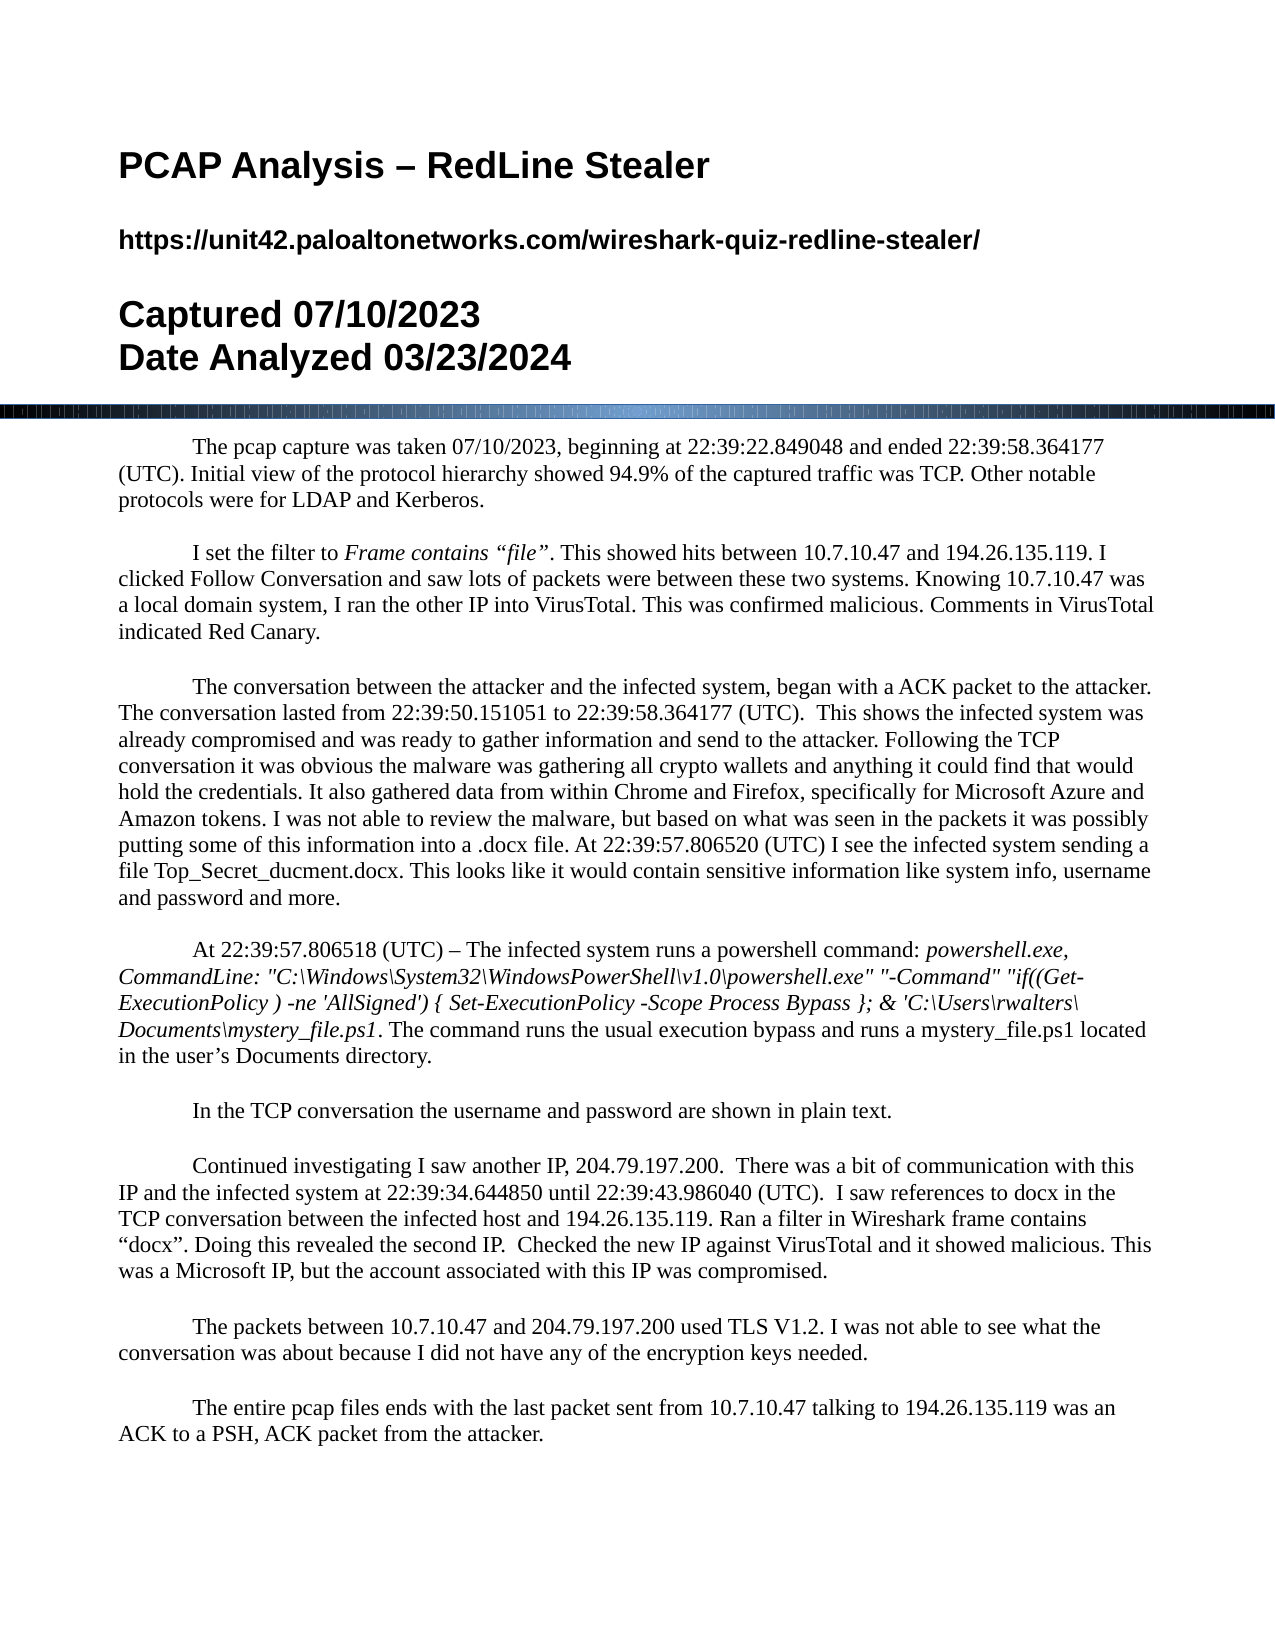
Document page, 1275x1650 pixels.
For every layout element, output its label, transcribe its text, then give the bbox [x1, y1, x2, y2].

subtitle https://unit42.paloaltonetworks.com/wireshark-quiz-redline-stealer/ [118, 224, 1157, 255]
text The packets between 10.7.10.47 and 204.79.197.200 used TLS V1.2. I was not able to see what the conversation was about because I did not have any of the encryption keys needed. [118, 1313, 1157, 1365]
subtitle Captured 07/10/2023 Date Analyzed 03/23/2024 [118, 292, 1157, 379]
text The conversation between the attacker and the infected system, began with a ACK packet to the attacker. The conversation lasted from 22:39:50.151051 to 22:39:58.364177 (UTC). This shows the infected system was already compromised and was ready to gather information and send to the attacker. Following the TCP conversation it was obvious the malware was gathering all crypto wallets and anything it could find that would hold the credentials. It also gathered data from within Chrome and Firefox, specifically for Microsoft Azure and Amazon tokens. I was not able to review the malware, but based on what was seen in the packets it was possibly putting some of this information into a .docx file. At 22:39:57.806520 (UTC) I see the infected system sending a file Top_Secret_ducment.docx. This looks like it would contain sensitive information like system info, username and password and more. [118, 673, 1157, 910]
text At 22:39:57.806518 (UTC) – The infected system runs a powershell command: powershell.exe, CommandLine: "C:\Windows\System32\WindowsPowerShell\v1.0\powershell.exe" "-Command" "if((Get-ExecutionPolicy ) -ne 'AllSigned') { Set-ExecutionPolicy -Scope Process Bypass }; & 'C:\Users\rwalters\Documents\mystery_file.ps1. The command runs the usual execution bypass and runs a mystery_file.ps1 located in the user’s Documents directory. [118, 937, 1157, 1068]
text The pcap capture was taken 07/10/2023, beginning at 22:39:22.849048 and ended 22:39:58.364177 (UTC). Initial view of the protocol hierarchy showed 94.9% of the captured traffic was TCP. Other notable protocols were for LDAP and Kerberos. [118, 433, 1157, 512]
text Continued investigating I saw another IP, 204.79.197.200. There was a bit of communication with this IP and the infected system at 22:39:34.644850 until 22:39:43.986040 (UTC). I saw references to docx in the TCP conversation between the infected host and 194.26.135.119. Ran a filter in Wireshark frame contains “docx”. Doing this revealed the second IP. Checked the new IP against VirusTotal and it showed malicious. This was a Microsoft IP, but the account associated with this IP was compromised. [118, 1152, 1157, 1284]
text I set the filter to Frame contains “file”. This showed hits between 10.7.10.47 and 194.26.135.119. I clicked Follow Conversation and saw lots of packets were between these two systems. Knowing 10.7.10.47 was a local domain system, I ran the other IP into VirusTotal. This was confirmed malicious. Comments in VirusTotal indicated Red Canary. [118, 539, 1157, 644]
text The entire pcap files ends with the last packet sent from 10.7.10.47 talking to 194.26.135.119 was an ACK to a PSH, ACK packet from the attacker. [118, 1394, 1157, 1447]
subtitle PCAP Analysis – RedLine Stealer [118, 143, 1157, 186]
text In the TCP conversation the username and password are shown in plain text. [118, 1097, 1157, 1123]
